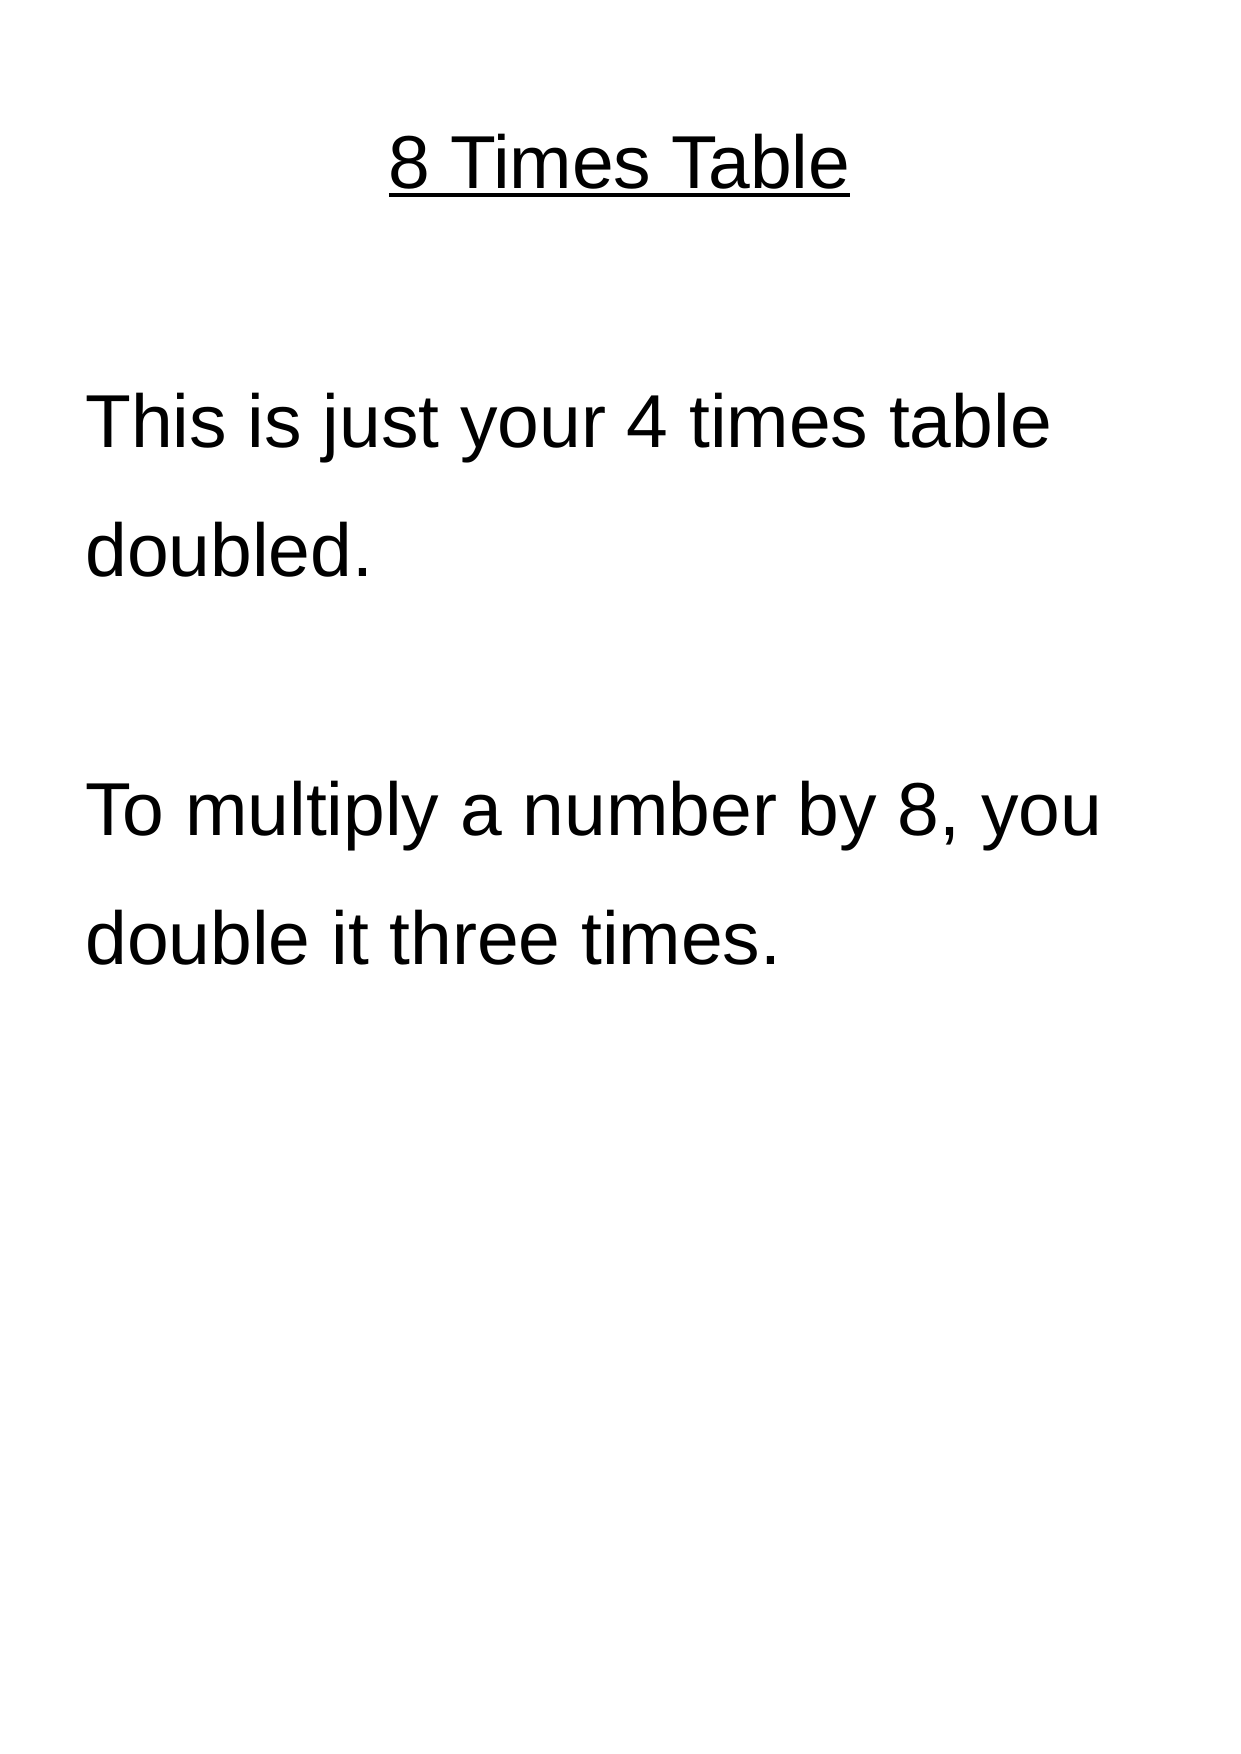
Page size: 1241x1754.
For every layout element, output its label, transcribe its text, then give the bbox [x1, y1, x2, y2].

text 8 Times Table [85, 118, 1153, 204]
text This is just your 4 times table doubled. [85, 377, 1153, 592]
text To multiply a number by 8, you double it three times. [85, 765, 1153, 981]
